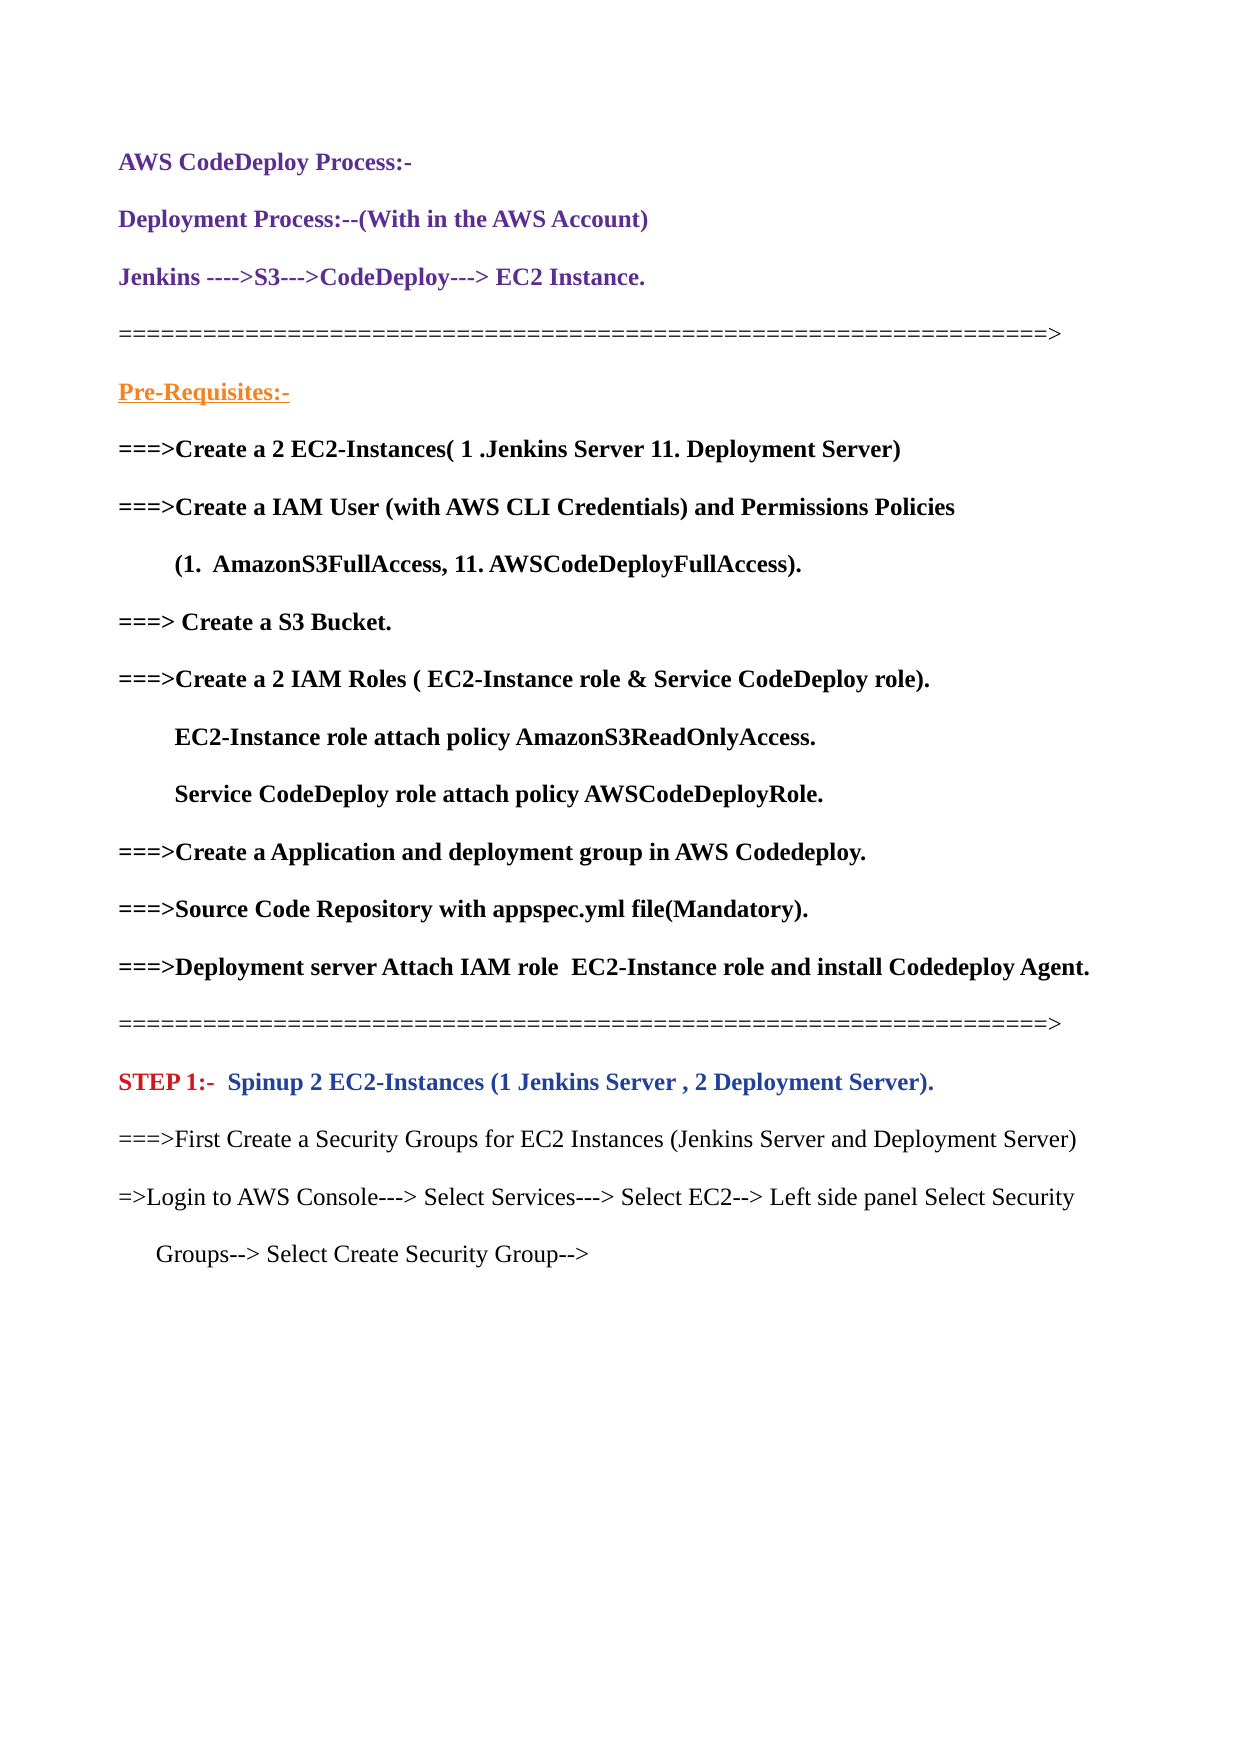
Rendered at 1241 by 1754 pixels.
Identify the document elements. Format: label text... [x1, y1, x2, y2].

text ===>Create a 2 IAM Roles ( EC2-Instance role & Service CodeDeploy role). [118, 664, 1122, 693]
text AWS CodeDeploy Process:- [118, 147, 1122, 176]
text ===>Deployment server Attach IAM role EC2-Instance role and install Codedeploy Agent. [118, 952, 1122, 981]
text ===>Create a Application and deployment group in AWS Codedeploy. [118, 837, 1122, 866]
text ===>Create a IAM User (with AWS CLI Credentials) and Permissions Policies [118, 492, 1122, 521]
text Jenkins ---->S3--->CodeDeploy---> EC2 Instance. [118, 262, 1122, 291]
text ===> Create a S3 Bucket. [118, 607, 1122, 636]
text Groups--> Select Create Security Group--> [118, 1239, 1122, 1268]
text =>Login to AWS Console---> Select Services---> Select EC2--> Left side panel Select Security [118, 1182, 1122, 1211]
text ===>First Create a Security Groups for EC2 Instances (Jenkins Server and Deployment Server) [118, 1124, 1122, 1153]
text Pre-Requisites:- [118, 377, 1122, 406]
text ==================================================================> [118, 319, 1122, 348]
text STEP 1:- Spinup 2 EC2-Instances (1 Jenkins Server , 2 Deployment Server). [118, 1067, 1122, 1096]
text EC2-Instance role attach policy AmazonS3ReadOnlyAccess. [118, 722, 1122, 751]
text ===>Source Code Repository with appspec.yml file(Mandatory). [118, 894, 1122, 923]
text Service CodeDeploy role attach policy AWSCodeDeployRole. [118, 779, 1122, 808]
text Deployment Process:--(With in the AWS Account) [118, 204, 1122, 233]
text ===>Create a 2 EC2-Instances( 1 .Jenkins Server 11. Deployment Server) [118, 434, 1122, 463]
text ==================================================================> [118, 1009, 1122, 1038]
text (1. AmazonS3FullAccess, 11. AWSCodeDeployFullAccess). [118, 549, 1122, 578]
